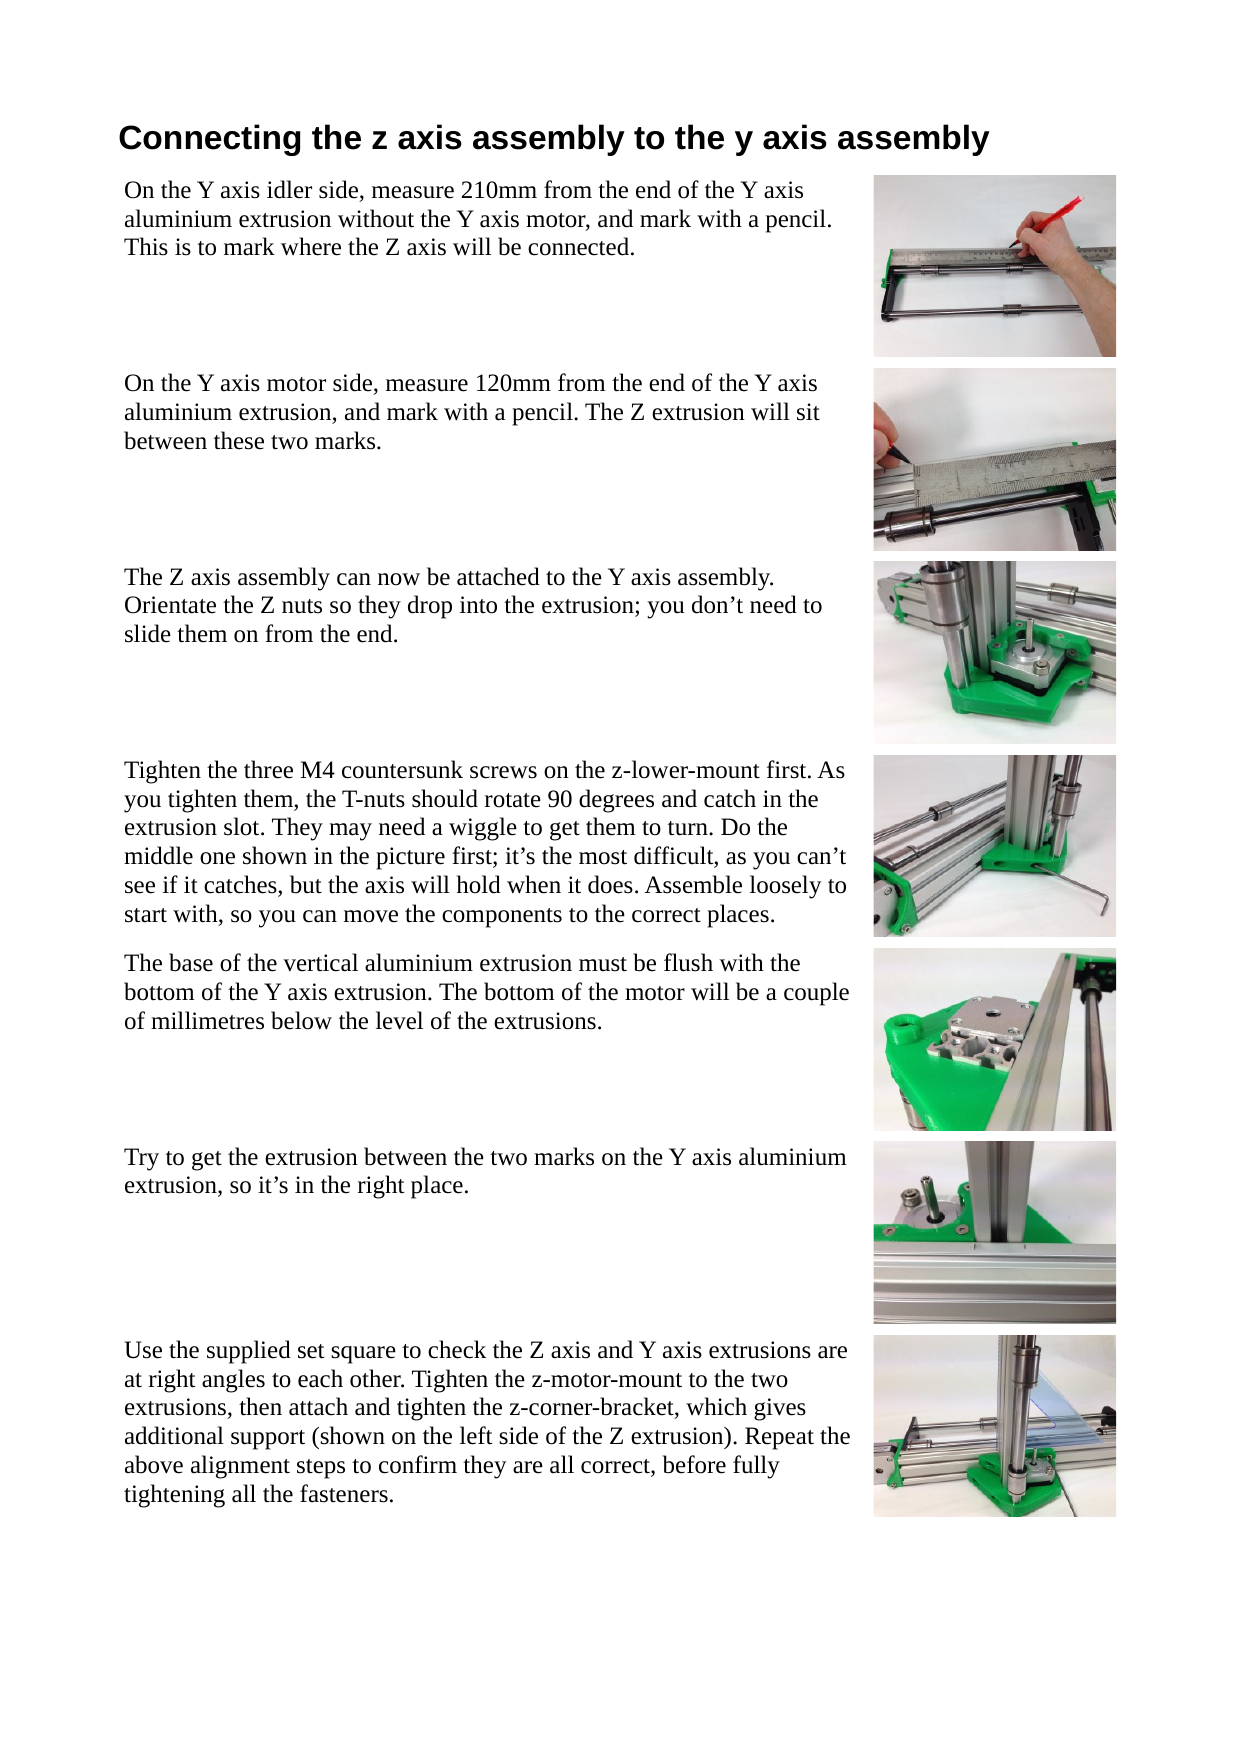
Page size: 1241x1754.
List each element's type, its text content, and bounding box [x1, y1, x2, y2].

table_cell [868, 943, 1122, 1136]
table_cell [868, 749, 1122, 943]
picture [873, 561, 1117, 744]
table_cell [868, 1329, 1122, 1523]
picture [873, 1335, 1117, 1517]
picture [873, 1141, 1117, 1324]
picture [873, 755, 1117, 937]
picture [873, 175, 1117, 357]
table_cell Use the supplied set square to check the Z axis and Y axis extrusions are at right angles to each other. Tighten the z-motor-mount to the two extrusions, then attach and tighten the z-corner-bracket, which gives additional support (shown on the left side of the Z extrusion). Repeat the above alignment steps to confirm they are all correct, before fully tightening all the fasteners. [118, 1329, 868, 1523]
table_cell Tighten the three M4 countersunk screws on the z-lower-mount first. As you tighten them, the T-nuts should rotate 90 degrees and catch in the extrusion slot. They may need a wiggle to get them to turn. Do the middle one shown in the picture first; it’s the most difficult, as you can’t see if it catches, but the axis will hold when it does. Assemble loosely to start with, so you can move the components to the correct places. [118, 749, 868, 943]
table_cell The Z axis assembly can now be attached to the Y axis assembly. Orientate the Z nuts so they drop into the extrusion; you don’t need to slide them on from the end. [118, 556, 868, 749]
table_cell [868, 1136, 1122, 1329]
table_cell [868, 363, 1122, 556]
picture [873, 368, 1117, 551]
table_cell [868, 556, 1122, 749]
picture [873, 948, 1117, 1131]
subtitle Connecting the z axis assembly to the y axis assembly [118, 118, 1122, 157]
table_cell Try to get the extrusion between the two marks on the Y axis aluminium extrusion, so it’s in the right place. [118, 1136, 868, 1329]
table_cell On the Y axis motor side, measure 120mm from the end of the Y axis aluminium extrusion, and mark with a pencil. The Z extrusion will sit between these two marks. [118, 363, 868, 556]
table_cell The base of the vertical aluminium extrusion must be flush with the bottom of the Y axis extrusion. The bottom of the motor will be a couple of millimetres below the level of the extrusions. [118, 943, 868, 1136]
table_header On the Y axis idler side, measure 210mm from the end of the Y axis aluminium extrusion without the Y axis motor, and mark with a pencil. This is to mark where the Z axis will be connected. [118, 169, 868, 363]
table_header [868, 169, 1122, 363]
